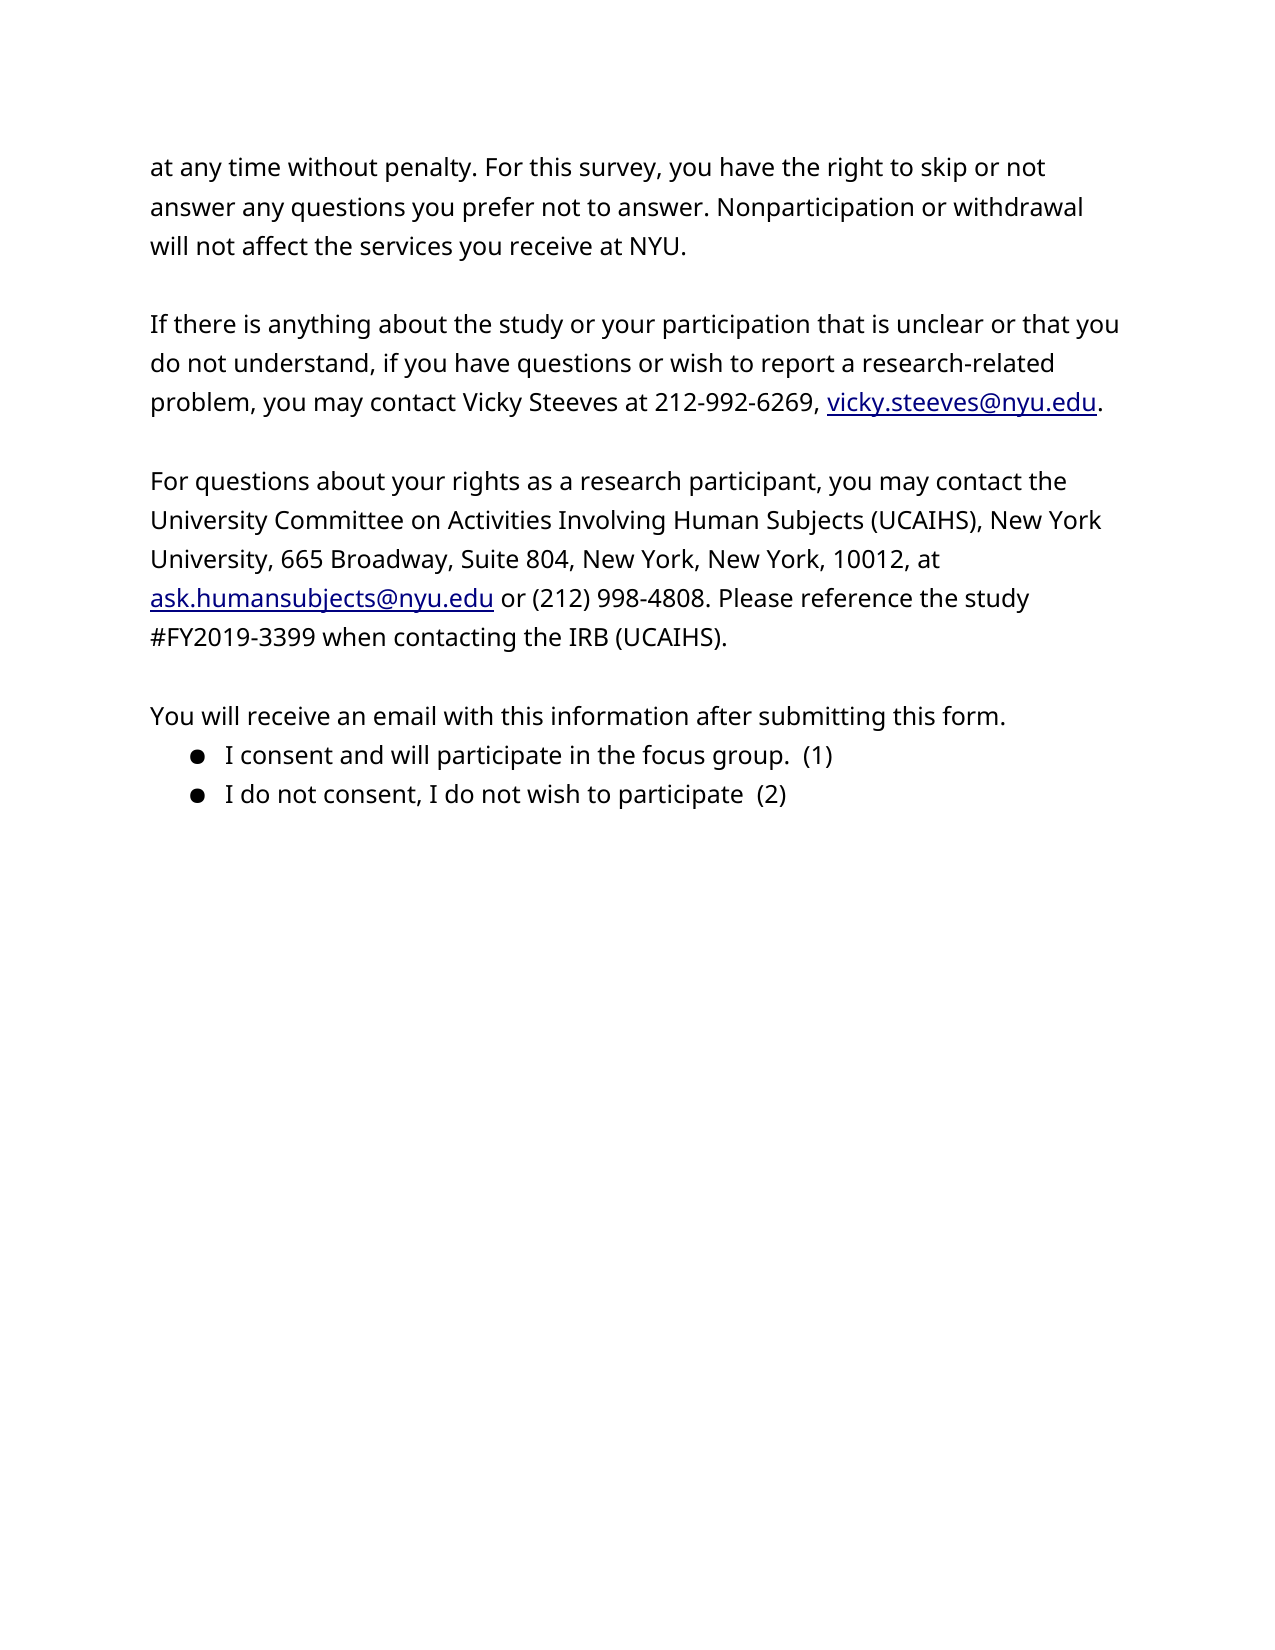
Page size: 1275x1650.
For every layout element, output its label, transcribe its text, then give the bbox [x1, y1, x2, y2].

list I do not consent, I do not wish to participate (2) [187, 777, 1125, 811]
text You will receive an email with this information after submitting this form. [150, 659, 1125, 732]
list I consent and will participate in the focus group. (1) [187, 737, 1125, 772]
text For questions about your rights as a research participant, you may contact the University Committee on Activities Involving Human Subjects (UCAIHS), New York University, 665 Broadway, Suite 804, New York, New York, 10012, at ask.humansubjects@nyu.edu or (212) 998-4808. Please reference the study #FY2019-3399 when contacting the IRB (UCAIHS). [150, 463, 1125, 654]
text If there is anything about the study or your participation that is unclear or that you do not understand, if you have questions or wish to report a research-related problem, you may contact Vicky Steeves at 212-992-6269, vicky.steeves@nyu.edu. [150, 267, 1125, 458]
text at any time without penalty. For this survey, you have the right to skip or not answer any questions you prefer not to answer. Nonparticipation or withdrawal will not affect the services you receive at NYU. [150, 150, 1125, 262]
